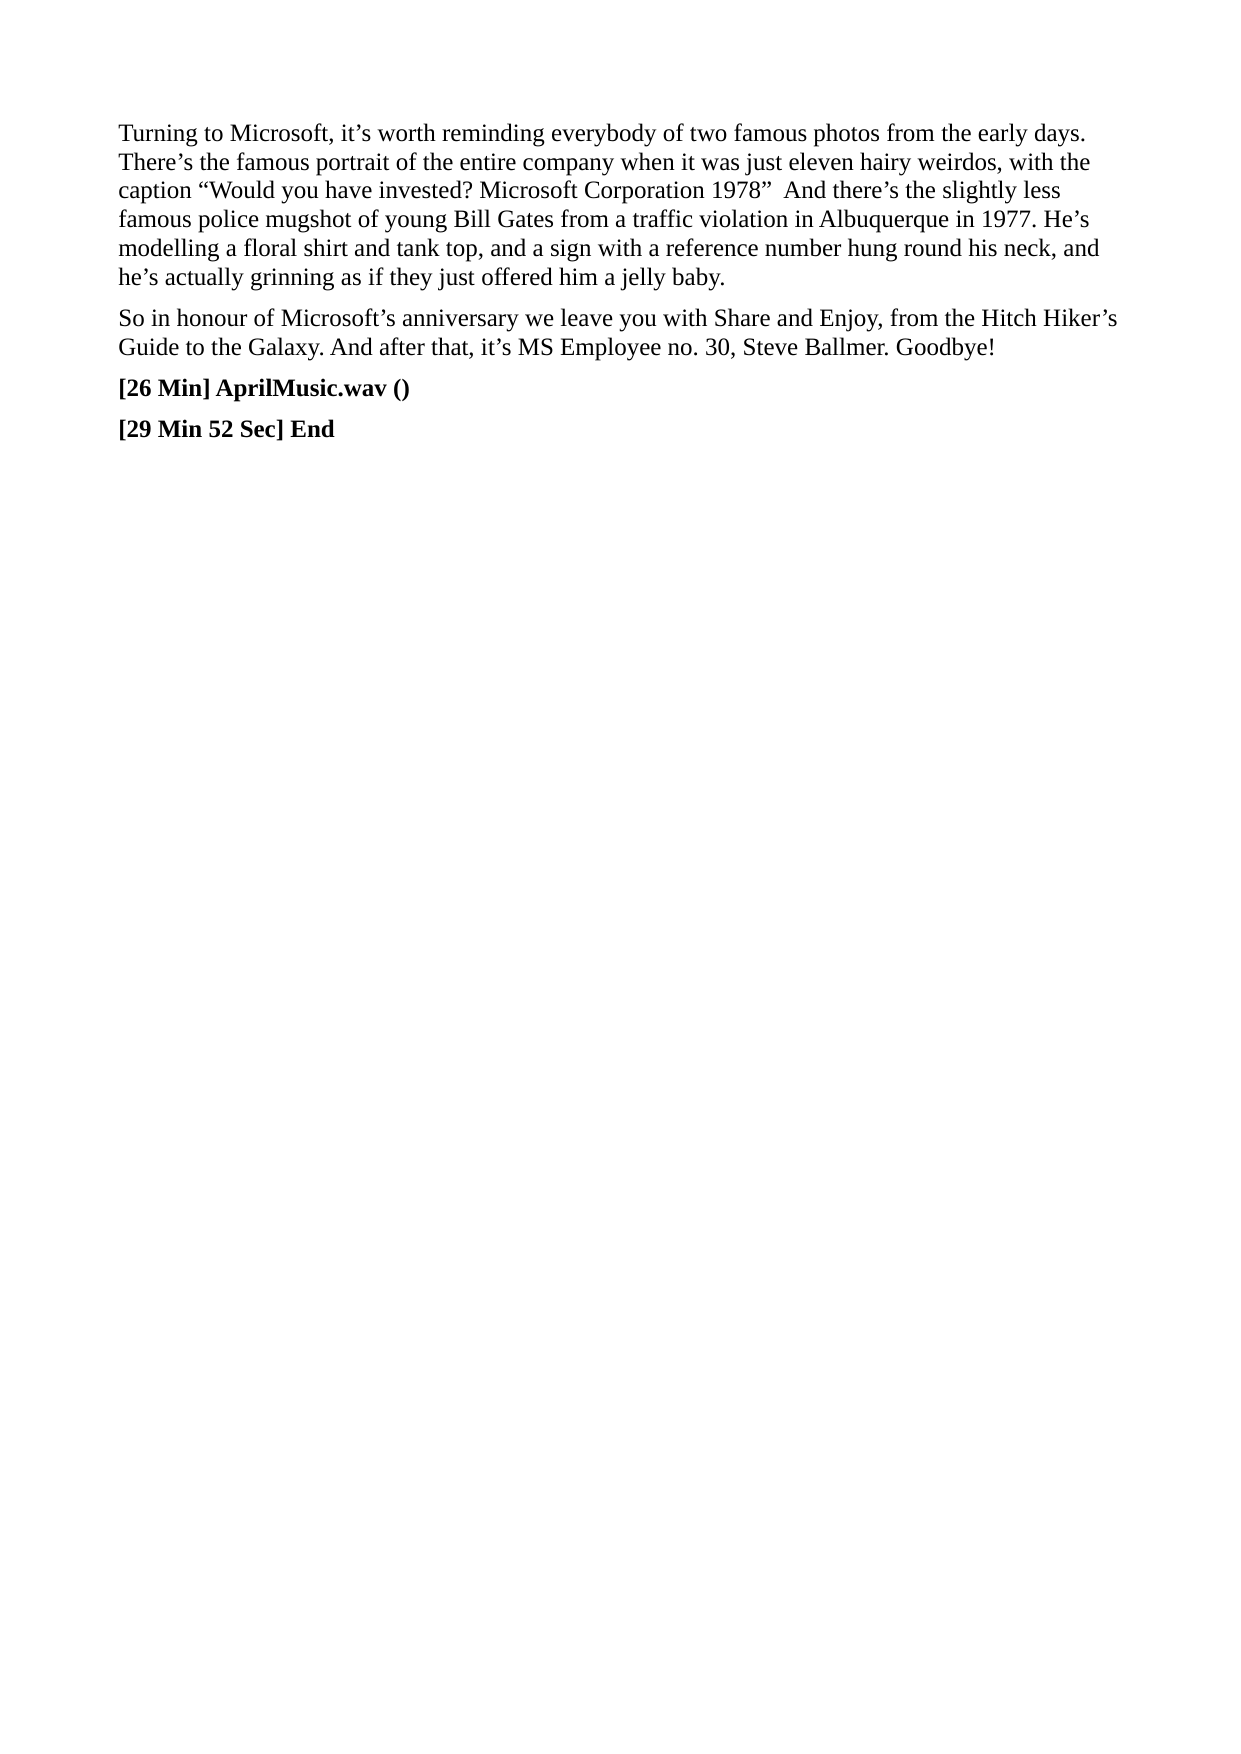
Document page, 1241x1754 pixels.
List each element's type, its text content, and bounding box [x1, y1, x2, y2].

text [29 Min 52 Sec] End [118, 414, 1122, 443]
text Turning to Microsoft, it’s worth reminding everybody of two famous photos from the early days. There’s the famous portrait of the entire company when it was just eleven hairy weirdos, with the caption “Would you have invested? Microsoft Corporation 1978” And there’s the slightly less famous police mugshot of young Bill Gates from a traffic violation in Albuquerque in 1977. He’s modelling a floral shirt and tank top, and a sign with a reference number hung round his neck, and he’s actually grinning as if they just offered him a jelly baby. [118, 118, 1122, 291]
text So in honour of Microsoft’s anniversary we leave you with Share and Enjoy, from the Hitch Hiker’s Guide to the Galaxy. And after that, it’s MS Employee no. 30, Steve Ballmer. Goodbye! [118, 303, 1122, 361]
text [26 Min] AprilMusic.wav () [118, 373, 1122, 402]
